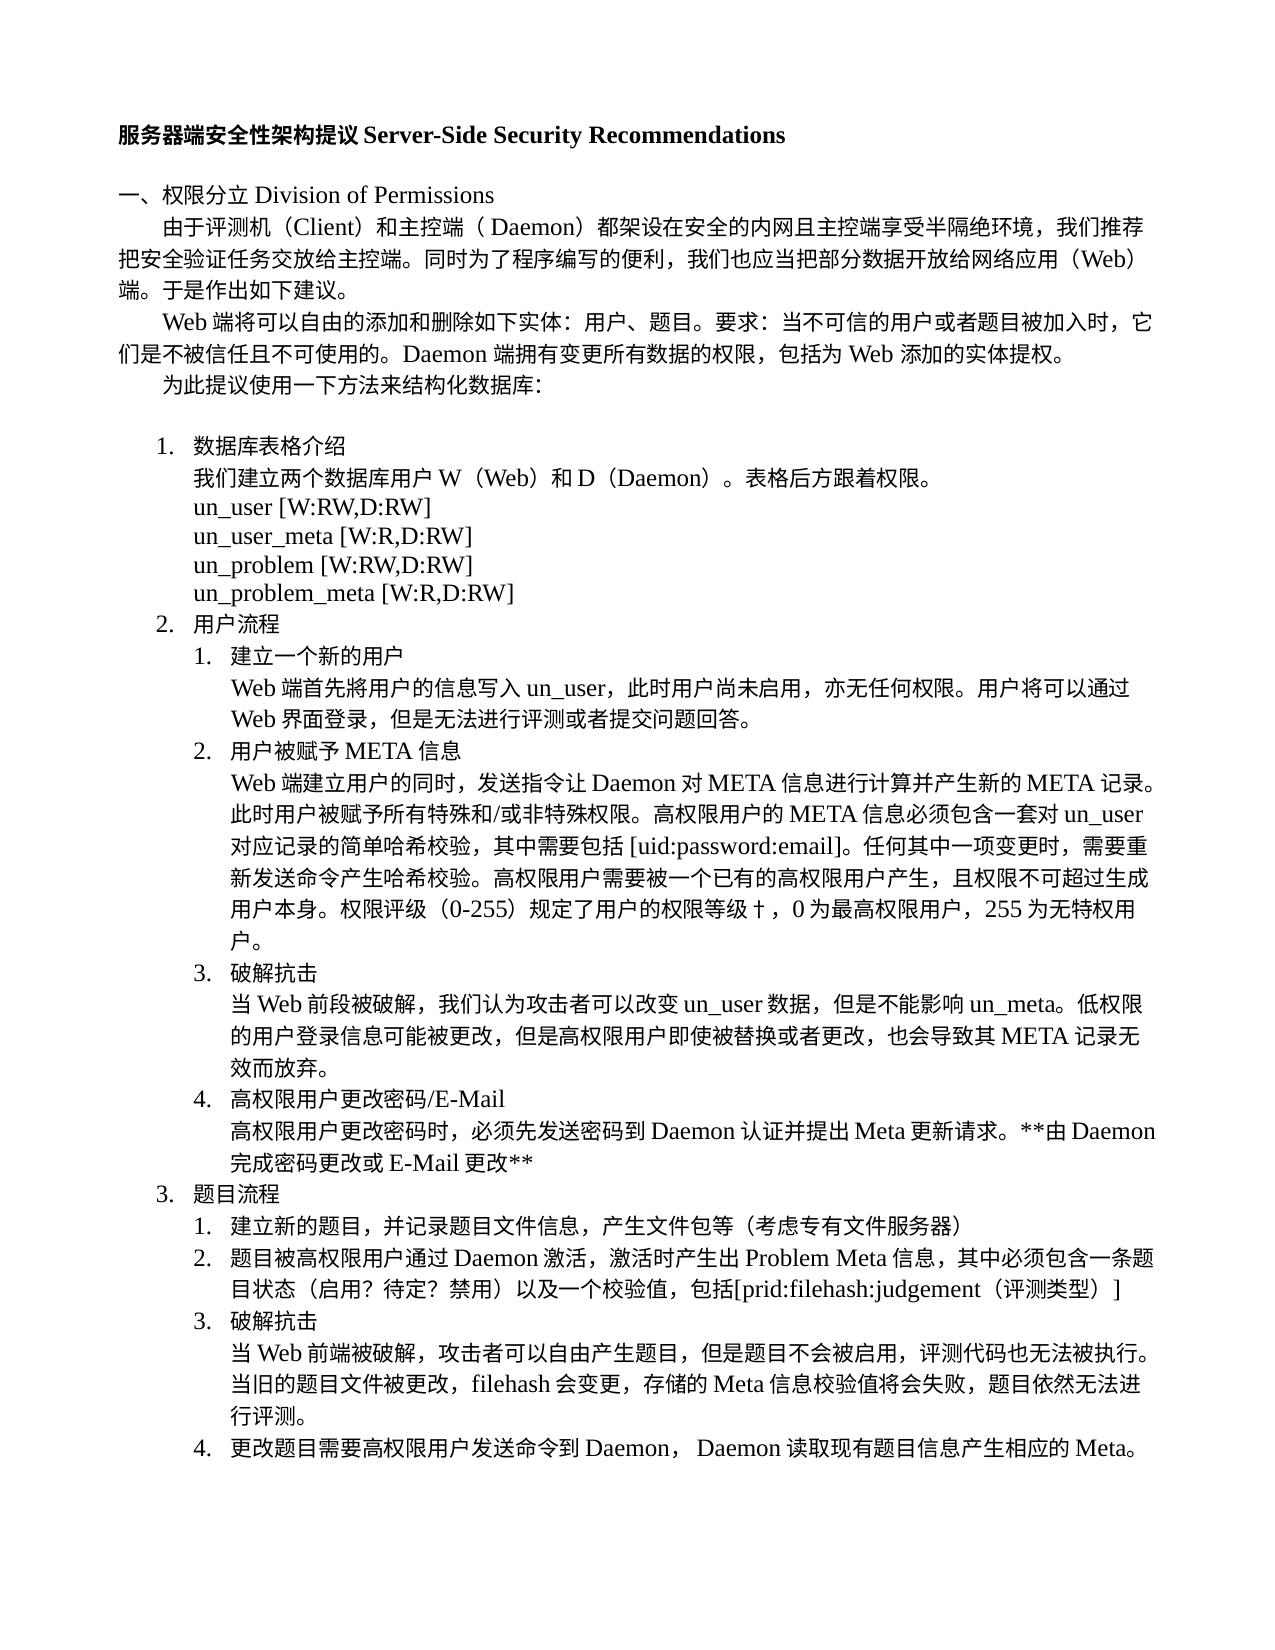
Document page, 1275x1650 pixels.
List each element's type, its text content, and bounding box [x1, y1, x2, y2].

list 题目被高权限用户通过Daemon激活，激活时产生出Problem Meta信息，其中必须包含一条题目状态（启用？待定？禁用）以及一个校验值，包括[prid:filehash:judgement（评测类型）] [193, 1241, 1157, 1304]
list 用户流程 [156, 607, 1157, 639]
text 服务器端安全性架构提议Server-Side Security Recommendations [118, 118, 1157, 150]
list 用户被赋予META信息 Web端建立用户的同时，发送指令让Daemon对META信息进行计算并产生新的META记录。此时用户被赋予所有特殊和/或非特殊权限。高权限用户的META信息必须包含一套对un_user对应记录的简单哈希校验，其中需要包括 [uid:password:email]。任何其中一项变更时，需要重新发送命令产生哈希校验。高权限用户需要被一个已有的高权限用户产生，且权限不可超过生成用户本身。权限评级（0-255）规定了用户的权限等级†，0为最高权限用户，255为无特权用户。 [193, 734, 1157, 956]
list 题目流程 [156, 1177, 1157, 1209]
list 破解抗击 当Web前段被破解，我们认为攻击者可以改变un_user数据，但是不能影响 un_meta。低权限的用户登录信息可能被更改，但是高权限用户即使被替换或者更改，也会导致其META记录无效而放弃。 [193, 956, 1157, 1082]
list 高权限用户更改密码/E-Mail 高权限用户更改密码时，必须先发送密码到Daemon认证并提出Meta更新请求。**由Daemon完成密码更改或 E-Mail更改** [193, 1082, 1157, 1177]
text 一、权限分立 Division of Permissions [118, 178, 1157, 210]
list 建立新的题目，并记录题目文件信息，产生文件包等（考虑专有文件服务器） [193, 1209, 1157, 1241]
list 更改题目需要高权限用户发送命令到Daemon， Daemon读取现有题目信息产生相应的Meta。 [193, 1431, 1157, 1462]
text Web端将可以自由的添加和删除如下实体：用户、题目。要求：当不可信的用户或者题目被加入时，它们是不被信任且不可使用的。Daemon 端拥有变更所有数据的权限，包括为 Web 添加的实体提权。 [118, 305, 1157, 368]
text 为此提议使用一下方法来结构化数据库： [118, 368, 1157, 400]
list 数据库表格介绍 我们建立两个数据库用户W（Web）和D（Daemon）。表格后方跟着权限。 un_user [W:RW,D:RW] un_user_meta [W:R,D:RW] un_problem [W:RW,D:RW] un_problem_meta [W:R,D:RW] [156, 429, 1157, 607]
text 由于评测机（Client）和主控端（ Daemon）都架设在安全的内网且主控端享受半隔绝环境，我们推荐把安全验证任务交放给主控端。同时为了程序编写的便利，我们也应当把部分数据开放给网络应用（Web）端。于是作出如下建议。 [118, 210, 1157, 305]
list 破解抗击 当Web前端被破解，攻击者可以自由产生题目，但是题目不会被启用，评测代码也无法被执行。当旧的题目文件被更改，filehash会变更，存储的Meta信息校验值将会失败，题目依然无法进行评测。 [193, 1304, 1157, 1431]
list 建立一个新的用户 Web端首先將用户的信息写入 un_user，此时用户尚未启用，亦无任何权限。用户将可以通过Web界面登录，但是无法进行评测或者提交问题回答。 [193, 639, 1157, 734]
